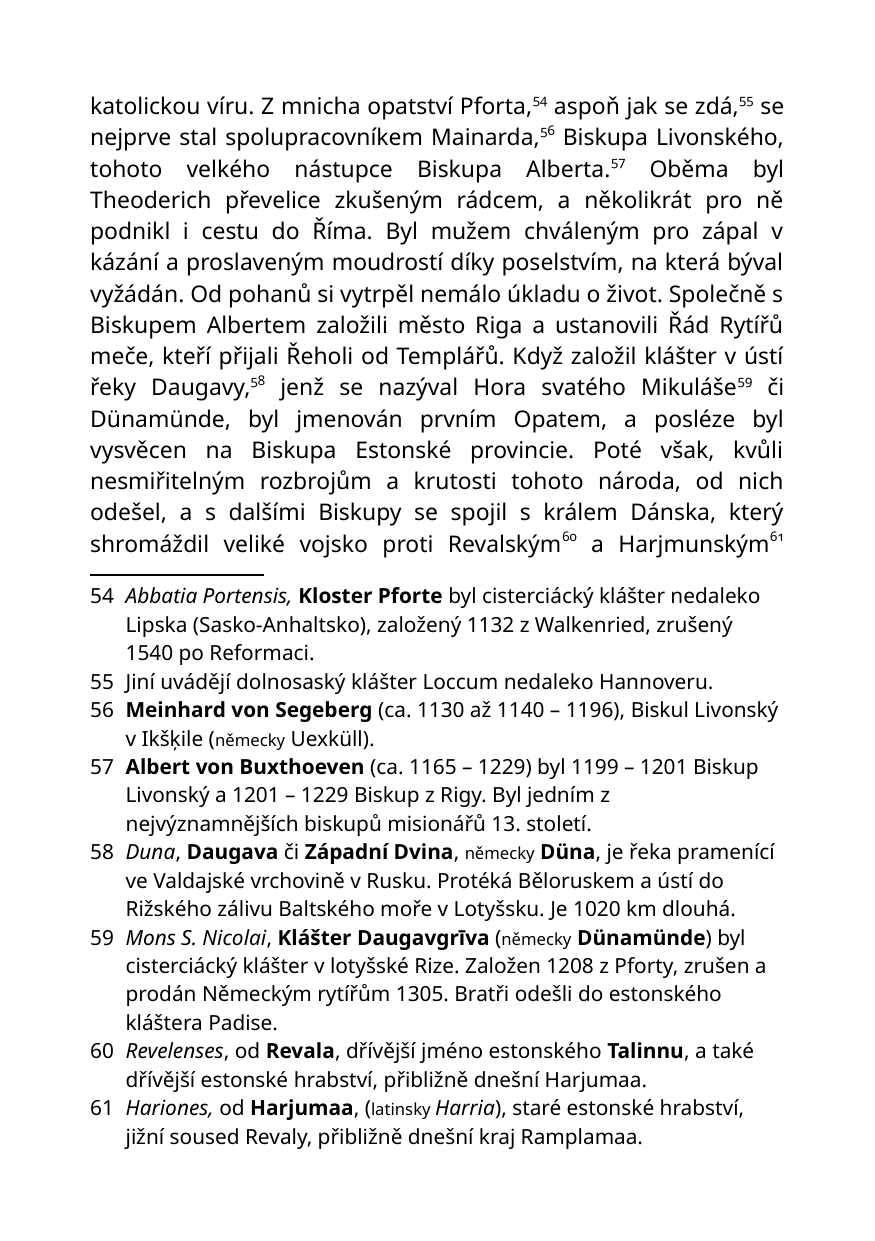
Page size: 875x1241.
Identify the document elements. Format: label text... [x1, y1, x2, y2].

text Meinhard von Segeberg (ca. 1130 až 1140 – 1196), Biskul Livonský v Ikšķile (německy Uexküll). [90, 695, 784, 752]
text Jiní uvádějí dolnosaský klášter Loccum nedaleko Hannoveru. [90, 667, 784, 695]
text Albert von Buxthoeven (ca. 1165 – 1229) byl 1199 – 1201 Biskup Livonský a 1201 – 1229 Biskup z Rigy. Byl jedním z nejvýznamnějších biskupů misionářů 13. století. [90, 752, 784, 837]
text Mons S. Nicolai, Klášter Daugavgrīva (německy Dünamünde) byl cisterciácký klášter v lotyšské Rize. Založen 1208 z Pforty, zrušen a prodán Německým rytířům 1305. Bratři odešli do estonského kláštera Padise. [90, 923, 784, 1036]
text Duna, Daugava či Západní Dvina, německy Düna, je řeka pramenící ve Valdajské vrchovině v Rusku. Protéká Běloruskem a ústí do Rižského zálivu Baltského moře v Lotyšsku. Je 1020 km dlouhá. [90, 837, 784, 923]
text Hariones, od Harjumaa, (latinsky Harria), staré estonské hrabství, jižní soused Revaly, přibližně dnešní kraj Ramplamaa. [90, 1093, 784, 1150]
text Abbatia Portensis, Kloster Pforte byl cisterciácký klášter nedaleko Lipska (Sasko-Anhaltsko), založený 1132 z Walkenried, zrušený 1540 po Reformaci. [90, 581, 784, 667]
text V Estonsku, muž převelice apoštolský Theoderich s přízviskem «von Treyden» [fon trajden], z Livonské oblasti, kterou obrátil na katolickou víru. Z mnicha opatství Pforta, aspoň jak se zdá, se nejprve stal spolupracovníkem Mainarda, Biskupa Livonského, tohoto velkého nástupce Biskupa Alberta. Oběma byl Theoderich převelice zkušeným rádcem, a několikrát pro ně podnikl i cestu do Říma. Byl mužem chváleným pro zápal v kázání a proslaveným moudrostí díky poselstvím, na která býval vyžádán. Od pohanů si vytrpěl nemálo úkladu o život. Společně s Biskupem Albertem založili město Riga a ustanovili Řád Rytířů meče, kteří přijali Řeholi od Templářů. Když založil klášter v ústí řeky Daugavy, jenž se nazýval Hora svatého Mikuláše či Dünamünde, byl jmenován prvním Opatem, a posléze byl vysvěcen na Biskupa Estonské provincie. Poté však, kvůli nesmiřitelným rozbrojům a krutosti tohoto národa, od nich odešel, a s dalšími Biskupy se spojil s králem Dánska, který shromáždil veliké vojsko proti Revalským a Harjmunským Estoncům. Ti jej po lstivém obrácení se na víru znenadání zabili, a sice roku 1218. (Hag., n. 198). [90, 90, 784, 559]
text Revelenses, od Revala, dřívější jméno estonského Talinnu, a také dřívější estonské hrabství, přibližně dnešní Harjumaa. [90, 1036, 784, 1093]
